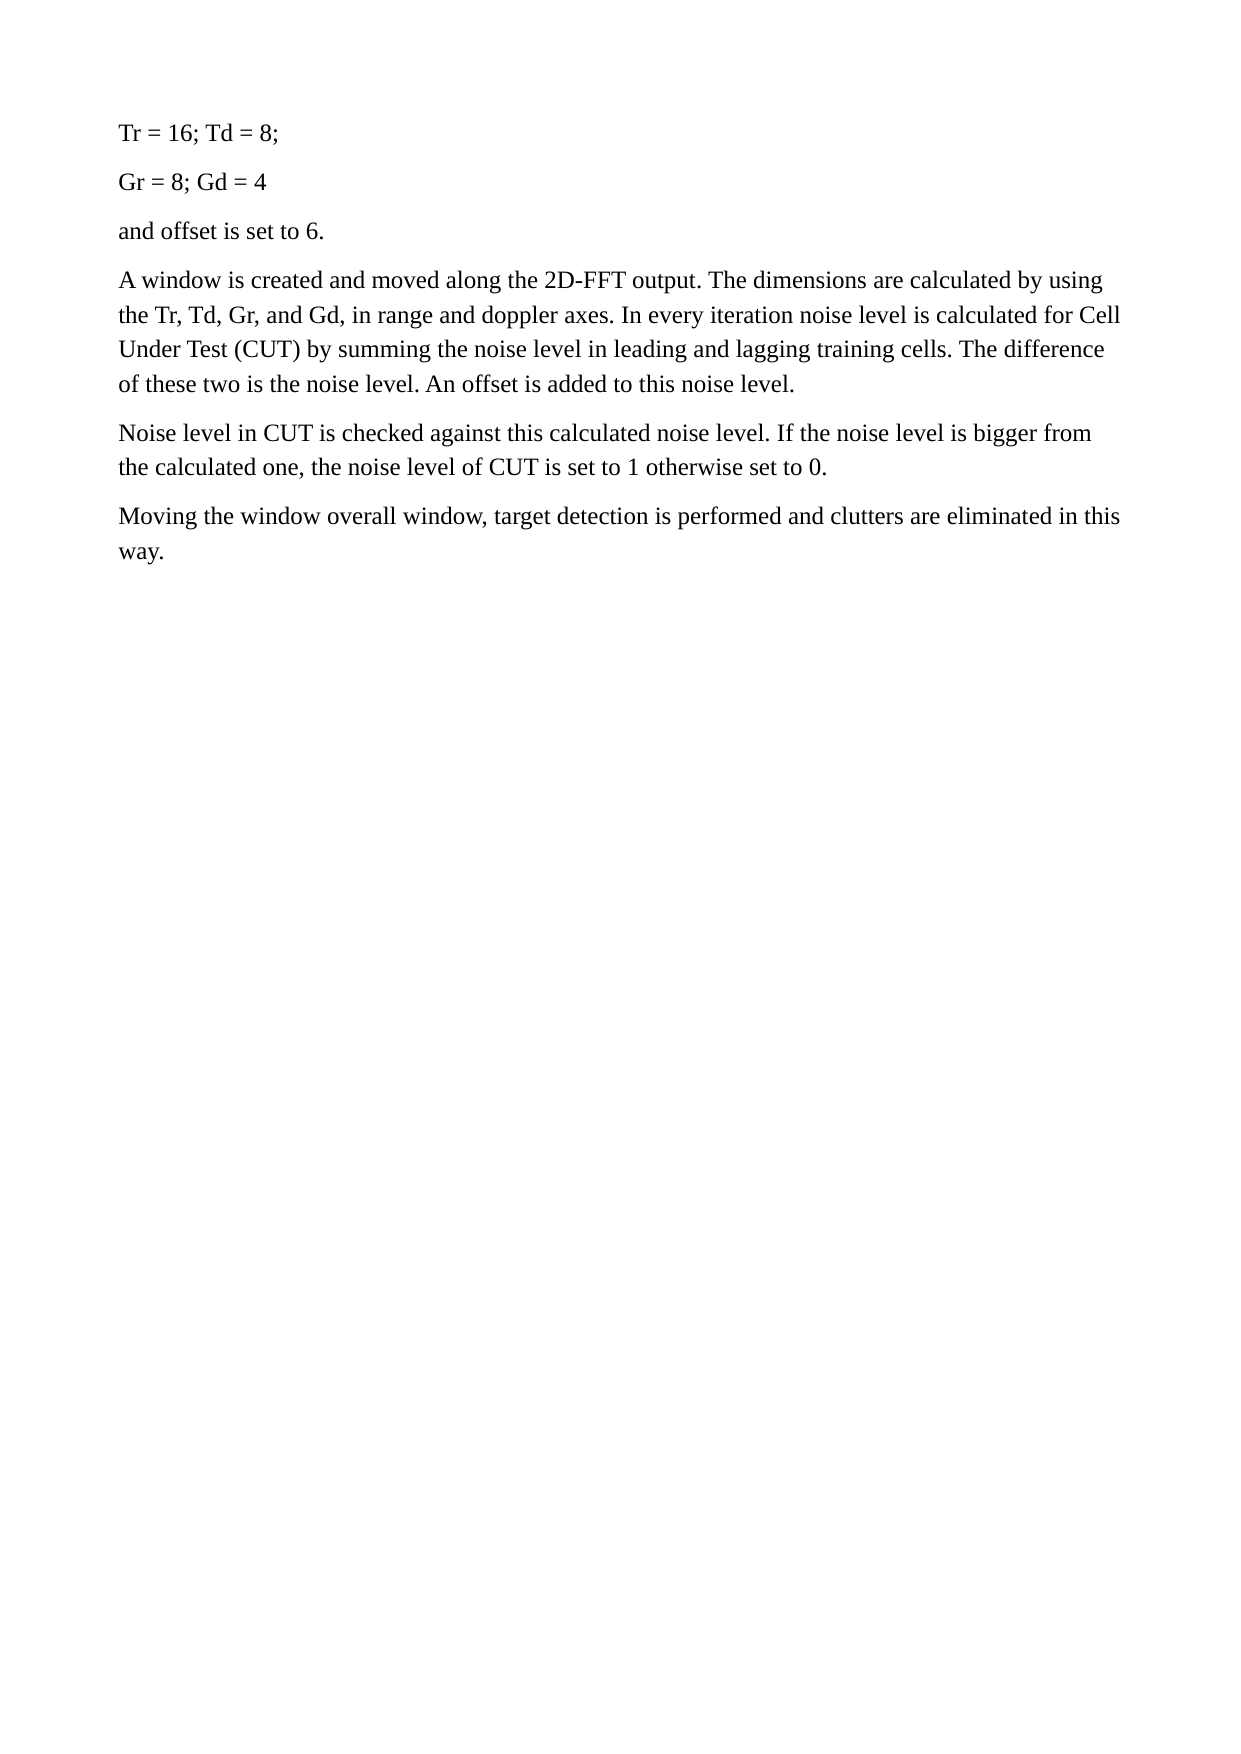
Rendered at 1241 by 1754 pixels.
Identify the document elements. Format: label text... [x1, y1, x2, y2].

text Gr = 8; Gd = 4 [118, 167, 1122, 196]
text and offset is set to 6. [118, 216, 1122, 245]
text Moving the window overall window, target detection is performed and clutters are eliminated in this way. [118, 501, 1122, 564]
text Tr = 16; Td = 8; [118, 118, 1122, 147]
text Noise level in CUT is checked against this calculated noise level. If the noise level is bigger from the calculated one, the noise level of CUT is set to 1 otherwise set to 0. [118, 418, 1122, 481]
text A window is created and moved along the 2D-FFT output. The dimensions are calculated by using the Tr, Td, Gr, and Gd, in range and doppler axes. In every iteration noise level is calculated for Cell Under Test (CUT) by summing the noise level in leading and lagging training cells. The difference of these two is the noise level. An offset is added to this noise level. [118, 265, 1122, 397]
